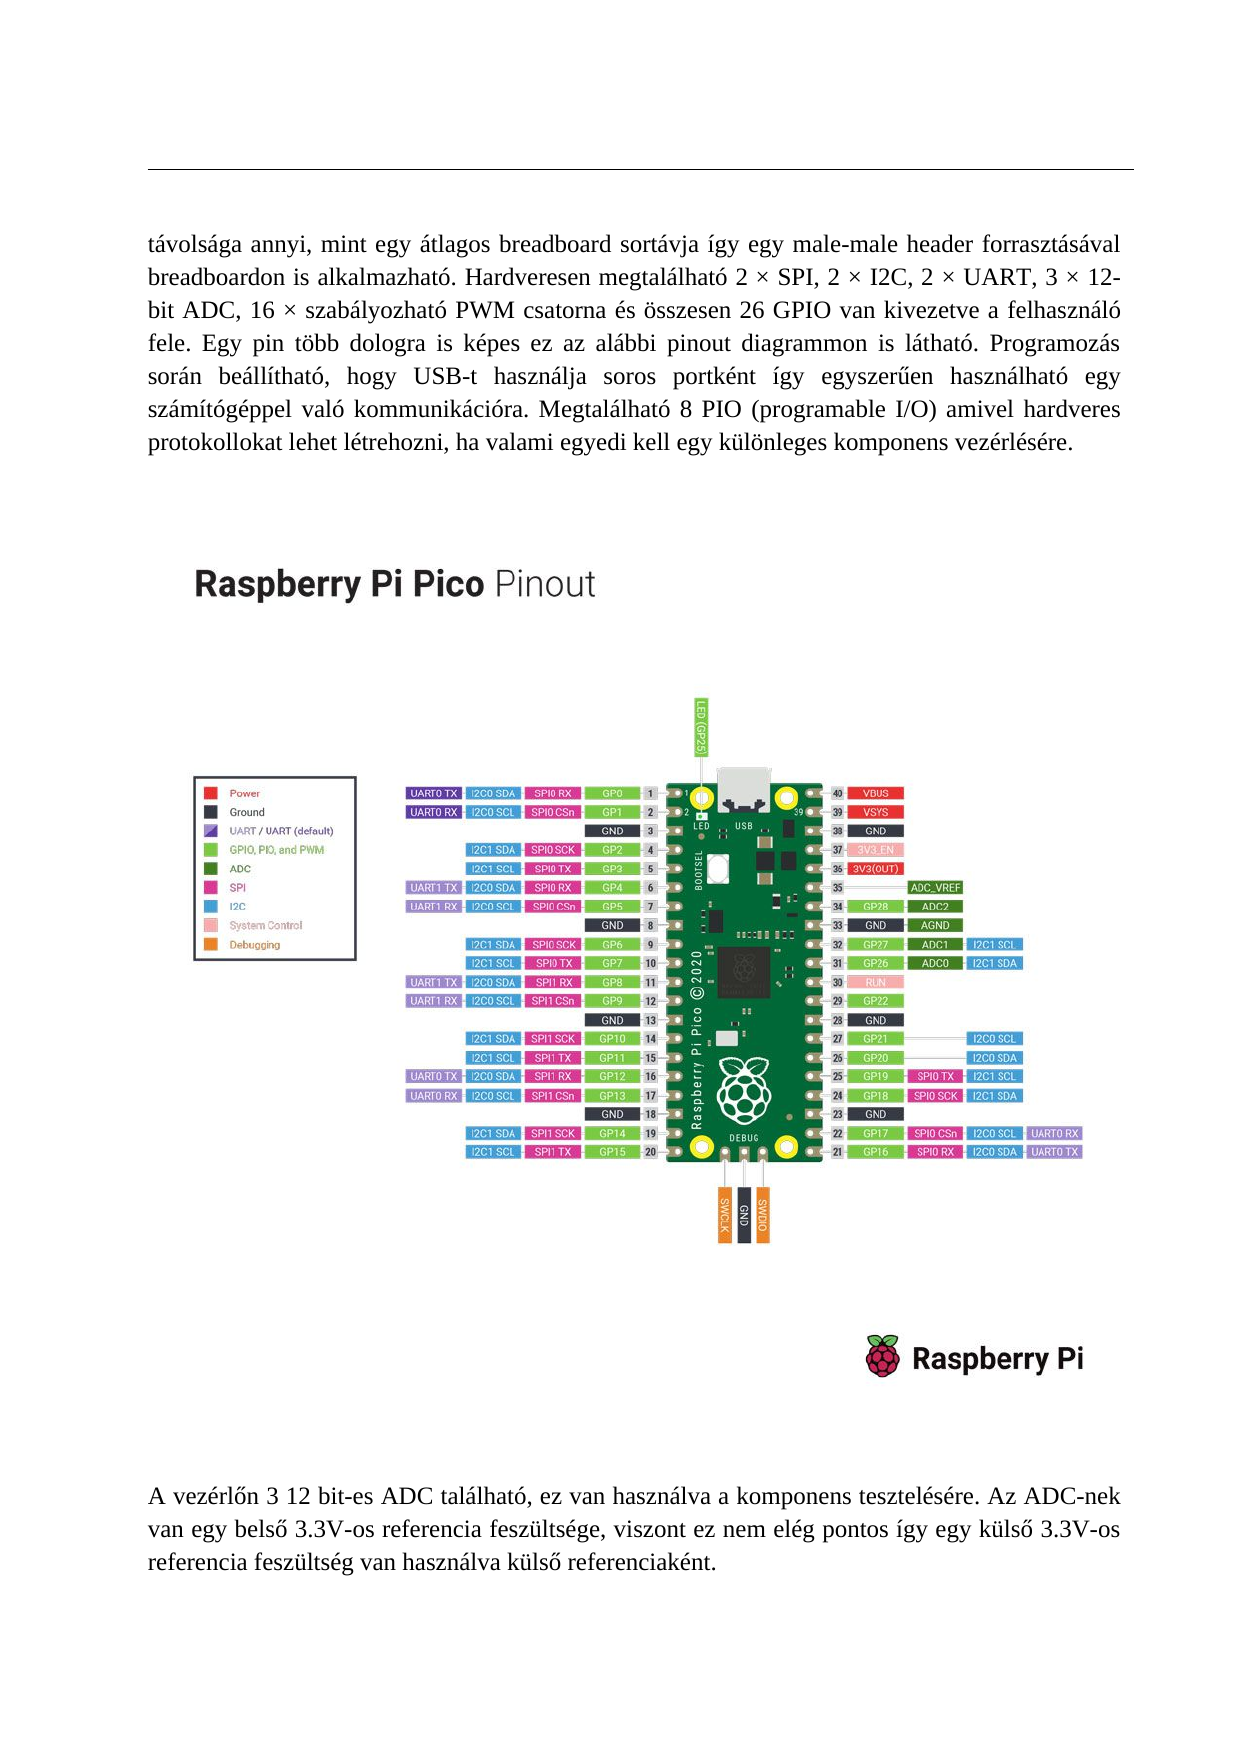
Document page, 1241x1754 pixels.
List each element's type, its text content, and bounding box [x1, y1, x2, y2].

text A vezérlőn 3 12 bit-es ADC található, ez van használva a komponens tesztelésére. Az ADC-nek van egy belső 3.3V-os referencia feszültsége, viszont ez nem elég pontos így egy külső 3.3V-os referencia feszültség van használva külső referenciaként. [148, 1481, 1122, 1576]
text távolsága annyi, mint egy átlagos breadboard sortávja így egy male-male header forrasztásával breadboardon is alkalmazható. Hardveresen megtalálható 2 × SPI, 2 × I2C, 2 × UART, 3 × 12-bit ADC, 16 × szabályozható PWM csatorna és összesen 26 GPIO van kivezetve a felhasználó fele. Egy pin több dologra is képes ez az alábbi pinout diagrammon is látható. Programozás során beállítható, hogy USB-t használja soros portként így egyszerűen használható egy számítógéppel való kommunikációra. Megtalálható 8 PIO (programable I/O) amivel hardveres protokollokat lehet létrehozni, ha valami egyedi kell egy különleges komponens vezérlésére. [148, 229, 1122, 456]
picture [147, 481, 1123, 1456]
